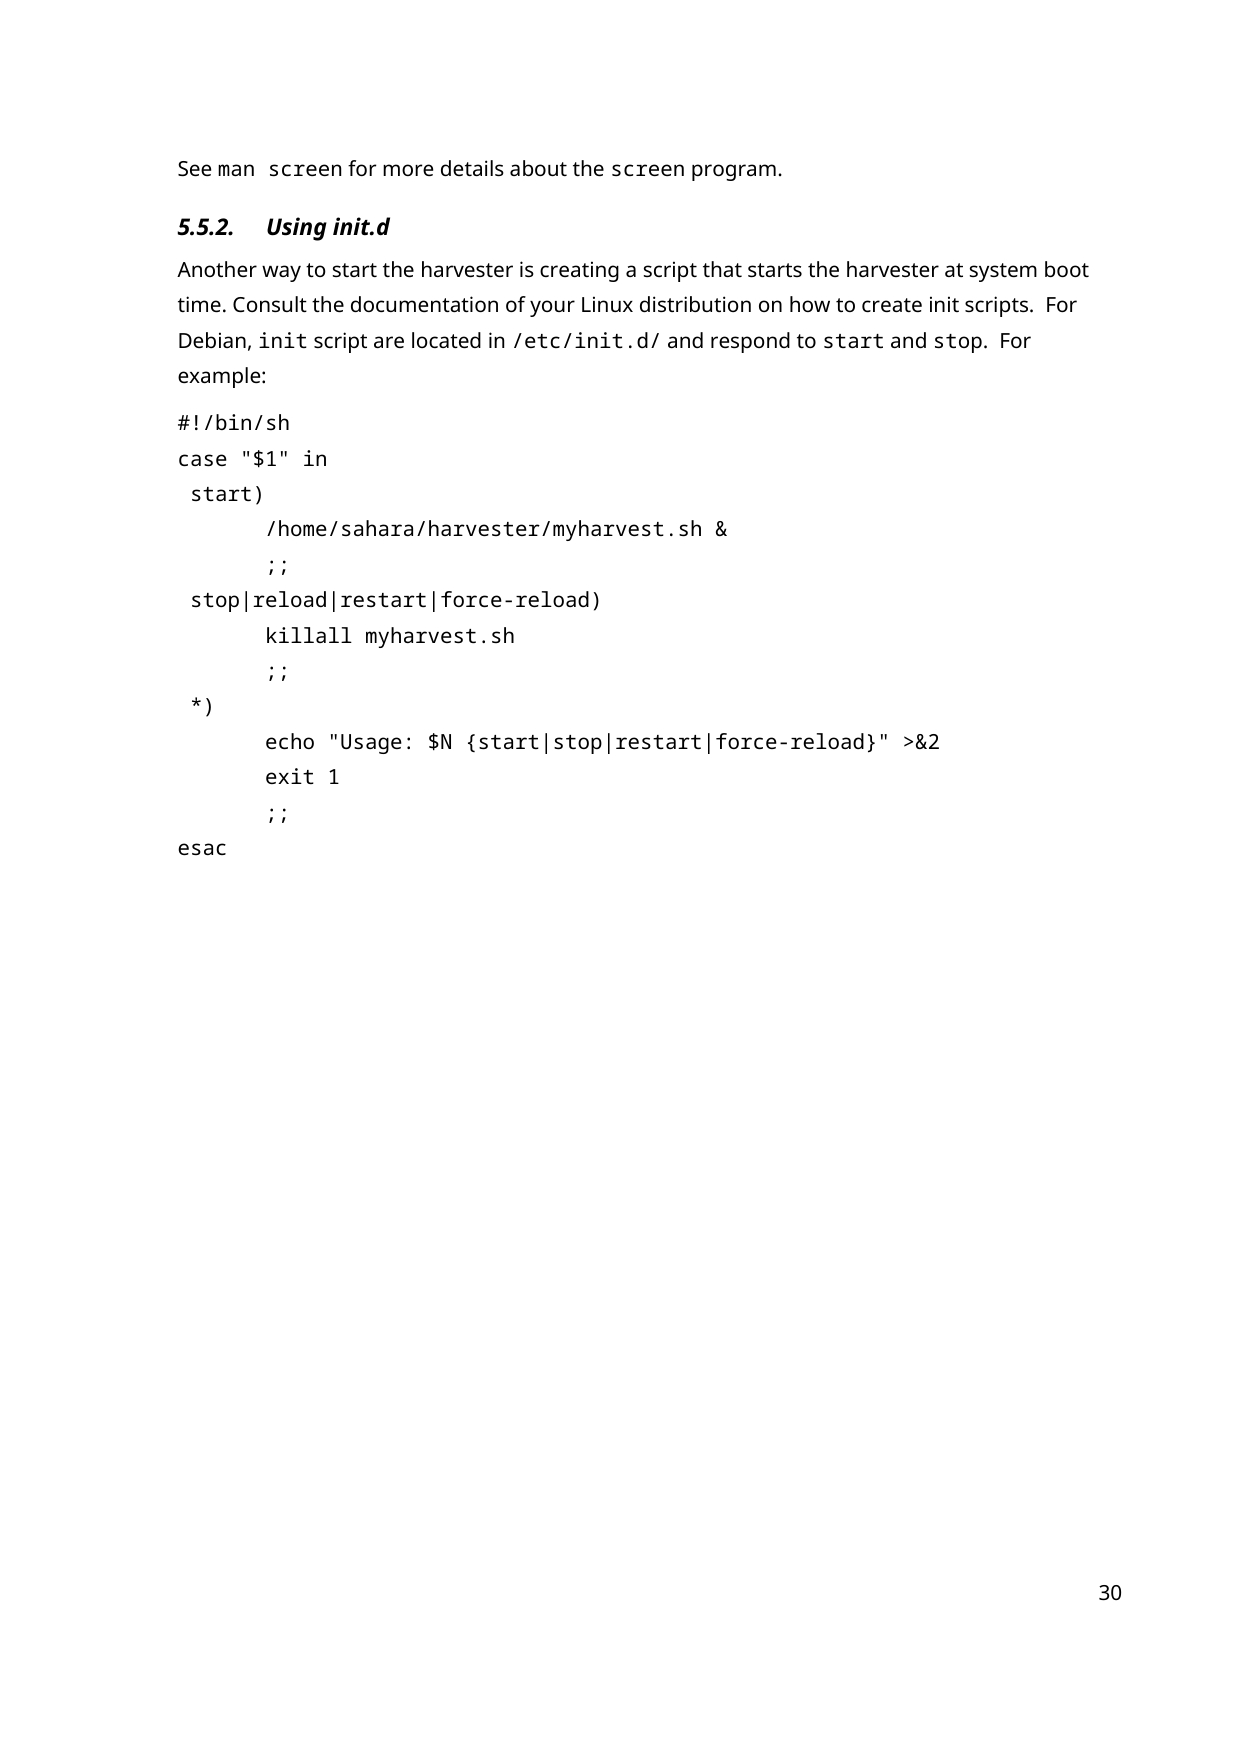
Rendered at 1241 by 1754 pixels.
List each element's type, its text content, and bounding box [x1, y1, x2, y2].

text esac [177, 826, 1122, 862]
text echo "Usage: $N {start|stop|restart|force-reload}" >&2 [177, 720, 1122, 756]
text ;; [177, 543, 1122, 578]
text ;; [177, 649, 1122, 685]
subtitle Using init.d [177, 207, 1122, 242]
text ;; [177, 791, 1122, 826]
text case "$1" in [177, 437, 1122, 472]
text *) [177, 685, 1122, 720]
text exit 1 [177, 756, 1122, 791]
text #!/bin/sh [177, 401, 1122, 437]
text start) [177, 472, 1122, 508]
text stop|reload|restart|force-reload) [177, 578, 1122, 614]
text killall myharvest.sh [177, 614, 1122, 649]
text Another way to start the harvester is creating a script that starts the harvester at system boot time. Consult the documentation of your Linux distribution on how to create init scripts. For Debian, init script are located in /etc/init.d/ and respond to start and stop. For example: [177, 248, 1122, 389]
text /home/sahara/harvester/myharvest.sh & [177, 508, 1122, 543]
text See man screen for more details about the screen program. [177, 148, 1122, 183]
